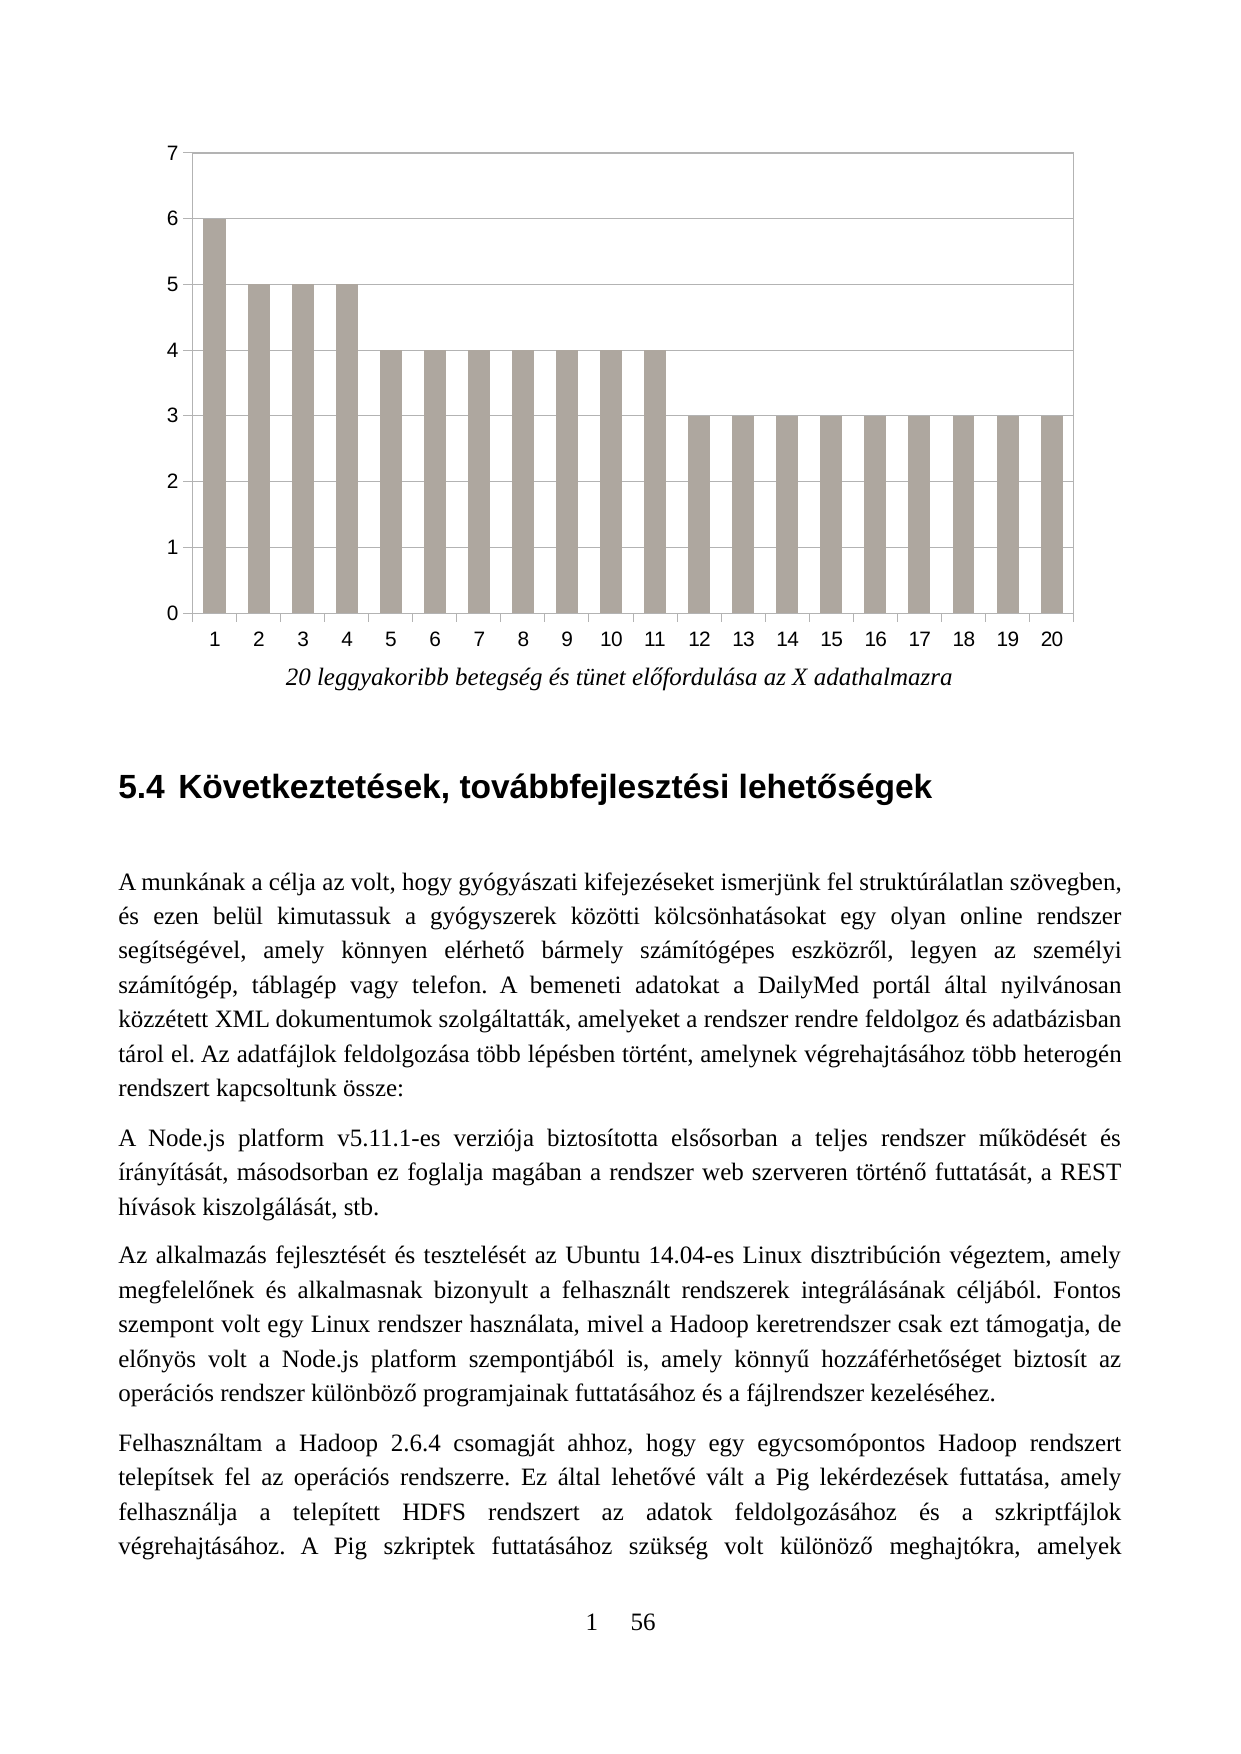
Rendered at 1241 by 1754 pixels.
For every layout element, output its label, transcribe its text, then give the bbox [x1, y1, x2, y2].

subtitle Felhasználtam a Hadoop 2.6.4 csomagját ahhoz, hogy egy egycsomópontos Hadoop rendszert telepítsek fel az operációs rendszerre. Ez által lehetővé vált a Pig lekérdezések futtatása, amely felhasználja a telepített HDFS rendszert az adatok feldolgozásához és a szkriptfájlok végrehajtásához. A Pig szkriptek futtatásához szükség volt különöző meghajtókra, amelyek [118, 1428, 1122, 1560]
subtitle A munkának a célja az volt, hogy gyógyászati kifejezéseket ismerjünk fel struktúrálatlan szövegben, és ezen belül kimutassuk a gyógyszerek közötti kölcsönhatásokat egy olyan online rendszer segítségével, amely könnyen elérhető bármely számítógépes eszközről, legyen az személyi számítógép, táblagép vagy telefon. A bemeneti adatokat a DailyMed portál által nyilvánosan közzétett XML dokumentumok szolgáltatták, amelyeket a rendszer rendre feldolgoz és adatbázisban tárol el. Az adatfájlok feldolgozása több lépésben történt, amelynek végrehajtásához több heterogén rendszert kapcsoltunk össze: [118, 867, 1122, 1102]
subtitle A Node.js platform v5.11.1-es verziója biztosította elsősorban a teljes rendszer működését és írányítását, másodsorban ez foglalja magában a rendszer web szerveren történő futtatását, a REST hívások kiszolgálását, stb. [118, 1123, 1122, 1220]
subtitle Az alkalmazás fejlesztését és tesztelését az Ubuntu 14.04-es Linux disztribúción végeztem, amely megfelelőnek és alkalmasnak bizonyult a felhasznált rendszerek integrálásának céljából. Fontos szempont volt egy Linux rendszer használata, mivel a Hadoop keretrendszer csak ezt támogatja, de előnyös volt a Node.js platform szempontjából is, amely könnyű hozzáférhetőséget biztosít az operációs rendszer különböző programjainak futtatásához és a fájlrendszer kezeléséhez. [118, 1241, 1122, 1407]
subtitle Következtetések, továbbfejlesztési lehetőségek [118, 766, 1122, 805]
subtitle 20 leggyakoribb betegség és tünet előfordulása az X adathalmazra [148, 131, 1093, 691]
